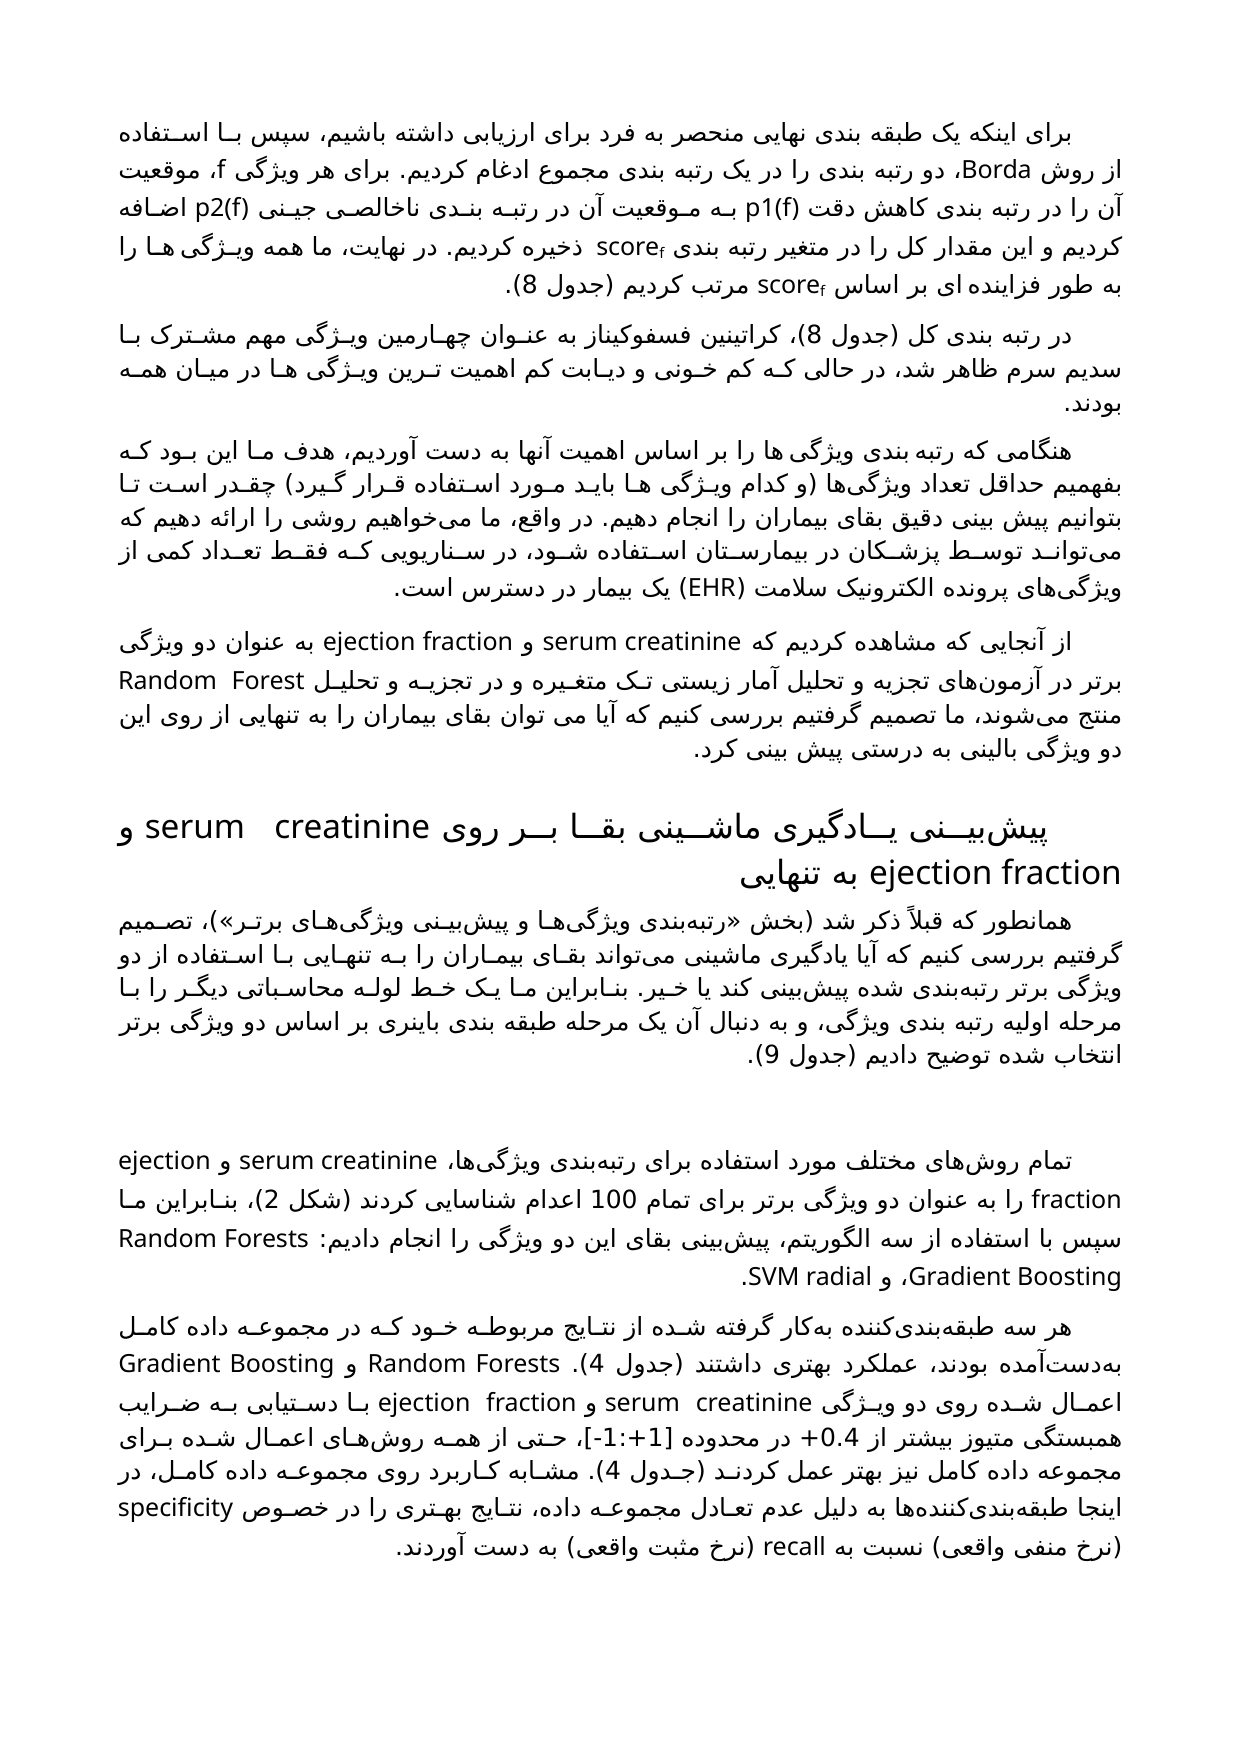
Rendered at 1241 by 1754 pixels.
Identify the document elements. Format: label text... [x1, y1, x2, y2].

text هر سه طبقه‌بندی‌کننده به‌کار گرفته شده از نتایج مربوطه خود که در مجموعه داده کامل به‌دست‌آمده بودند، عملکرد بهتری داشتند (جدول 4). Random Forests و Gradient Boosting اعمال شده روی دو ویژگی serum creatinine و ejection fraction با دستیابی به ضرایب همبستگی متیوز بیشتر از 0.4+ در محدوده [1+:1-]، حتی از همه روش‌های اعمال شده برای مجموعه داده کامل نیز بهتر عمل کردند (جدول 4). مشابه کاربرد روی مجموعه داده کامل، در اینجا طبقه‌بندی‌کننده‌ها به دلیل عدم تعادل مجموعه داده، نتایج بهتری را در خصوص specificity (نرخ منفی واقعی) نسبت به recall (نرخ مثبت واقعی) به دست آوردند. [118, 1312, 1122, 1562]
text از آنجایی که مشاهده کردیم که serum creatinine و ejection fraction به عنوان دو ویژگی برتر در آزمون‌های تجزیه و تحلیل آمار زیستی تک متغیره و در تجزیه و تحلیل Random Forest منتج می‌شوند، ما تصمیم گرفتیم بررسی کنیم که آیا می توان بقای بیماران را به تنهایی از روی این دو ویژگی بالینی به درستی پیش بینی کرد. [118, 624, 1122, 763]
text برای اینکه یک طبقه بندی نهایی منحصر به فرد برای ارزیابی داشته باشیم، سپس با استفاده از روش Borda، دو رتبه بندی را در یک رتبه بندی مجموع ادغام کردیم. برای هر ویژگی f، موقعیت آن را در رتبه بندی کاهش دقت p1(f) به موقعیت آن در رتبه بندی ناخالصی جینی p2(f) اضافه کردیم و این مقدار کل را در متغیر رتبه بندی scoref ذخیره کردیم. در نهایت، ما همه ویژگی ها را به طور فزاینده ای بر اساس scoref مرتب کردیم (جدول 8). [118, 118, 1122, 301]
text همانطور که قبلاً ذکر شد (بخش «رتبه‌بندی ویژگی‌ها و پیش‌بینی ویژگی‌های برتر»)، تصمیم گرفتیم بررسی کنیم که آیا یادگیری ماشینی می‌تواند بقای بیماران را به تنهایی با استفاده از دو ویژگی برتر رتبه‌بندی شده پیش‌بینی کند یا خیر. بنابراین ما یک خط لوله محاسباتی دیگر را با مرحله اولیه رتبه بندی ویژگی، و به دنبال آن یک مرحله طبقه بندی باینری بر اساس دو ویژگی برتر انتخاب شده توضیح دادیم (جدول 9). [118, 907, 1122, 1070]
text هنگامی که رتبه بندی ویژگی ها را بر اساس اهمیت آنها به دست آوردیم، هدف ما این بود که بفهمیم حداقل تعداد ویژگی‌ها (و کدام ویژگی ها باید مورد استفاده قرار گیرد) چقدر است تا بتوانیم پیش بینی دقیق بقای بیماران را انجام دهیم. در واقع، ما می‌خواهیم روشی را ارائه دهیم که می‌تواند توسط پزشکان در بیمارستان استفاده شود، در سناریویی که فقط تعداد کمی از ویژگی‌های پرونده الکترونیک سلامت (EHR) یک بیمار در دسترس است. [118, 436, 1122, 604]
text در رتبه بندی کل (جدول 8)، کراتینین فسفوکیناز به عنوان چهارمین ویژگی مهم مشترک با سدیم سرم ظاهر شد، در حالی که کم خونی و دیابت کم اهمیت ترین ویژگی ها در میان همه بودند. [118, 321, 1122, 417]
subtitle پیش‌بینی یادگیری ماشینی بقا بر روی serum creatinine و ejection fraction به تنهایی [118, 803, 1122, 894]
text تمام روش‌های مختلف مورد استفاده برای رتبه‌بندی ویژگی‌ها، serum creatinine و ejection fraction را به عنوان دو ویژگی برتر برای تمام 100 اعدام شناسایی کردند (شکل 2)، بنابراین ما سپس با استفاده از سه الگوریتم، پیش‌بینی بقای این دو ویژگی را انجام دادیم: Random Forests ،Gradient Boosting و SVM radial. [118, 1143, 1122, 1293]
